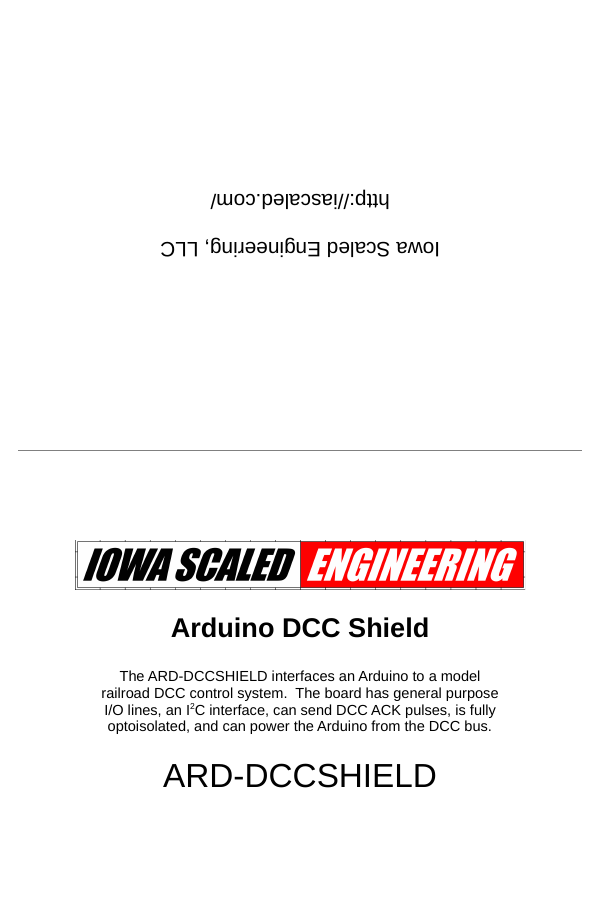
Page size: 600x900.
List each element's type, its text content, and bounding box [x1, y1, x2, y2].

text ARD-DCCSHIELD [37, 756, 562, 795]
text Arduino DCC Shield [37, 612, 562, 644]
picture [75, 540, 525, 590]
text The ARD-DCCSHIELD interfaces an Arduino to a model railroad DCC control system. The board has general purpose I/O lines, an I2C interface, can send DCC ACK pulses, is fully optoisolated, and can power the Arduino from the DCC bus. [94, 668, 506, 735]
